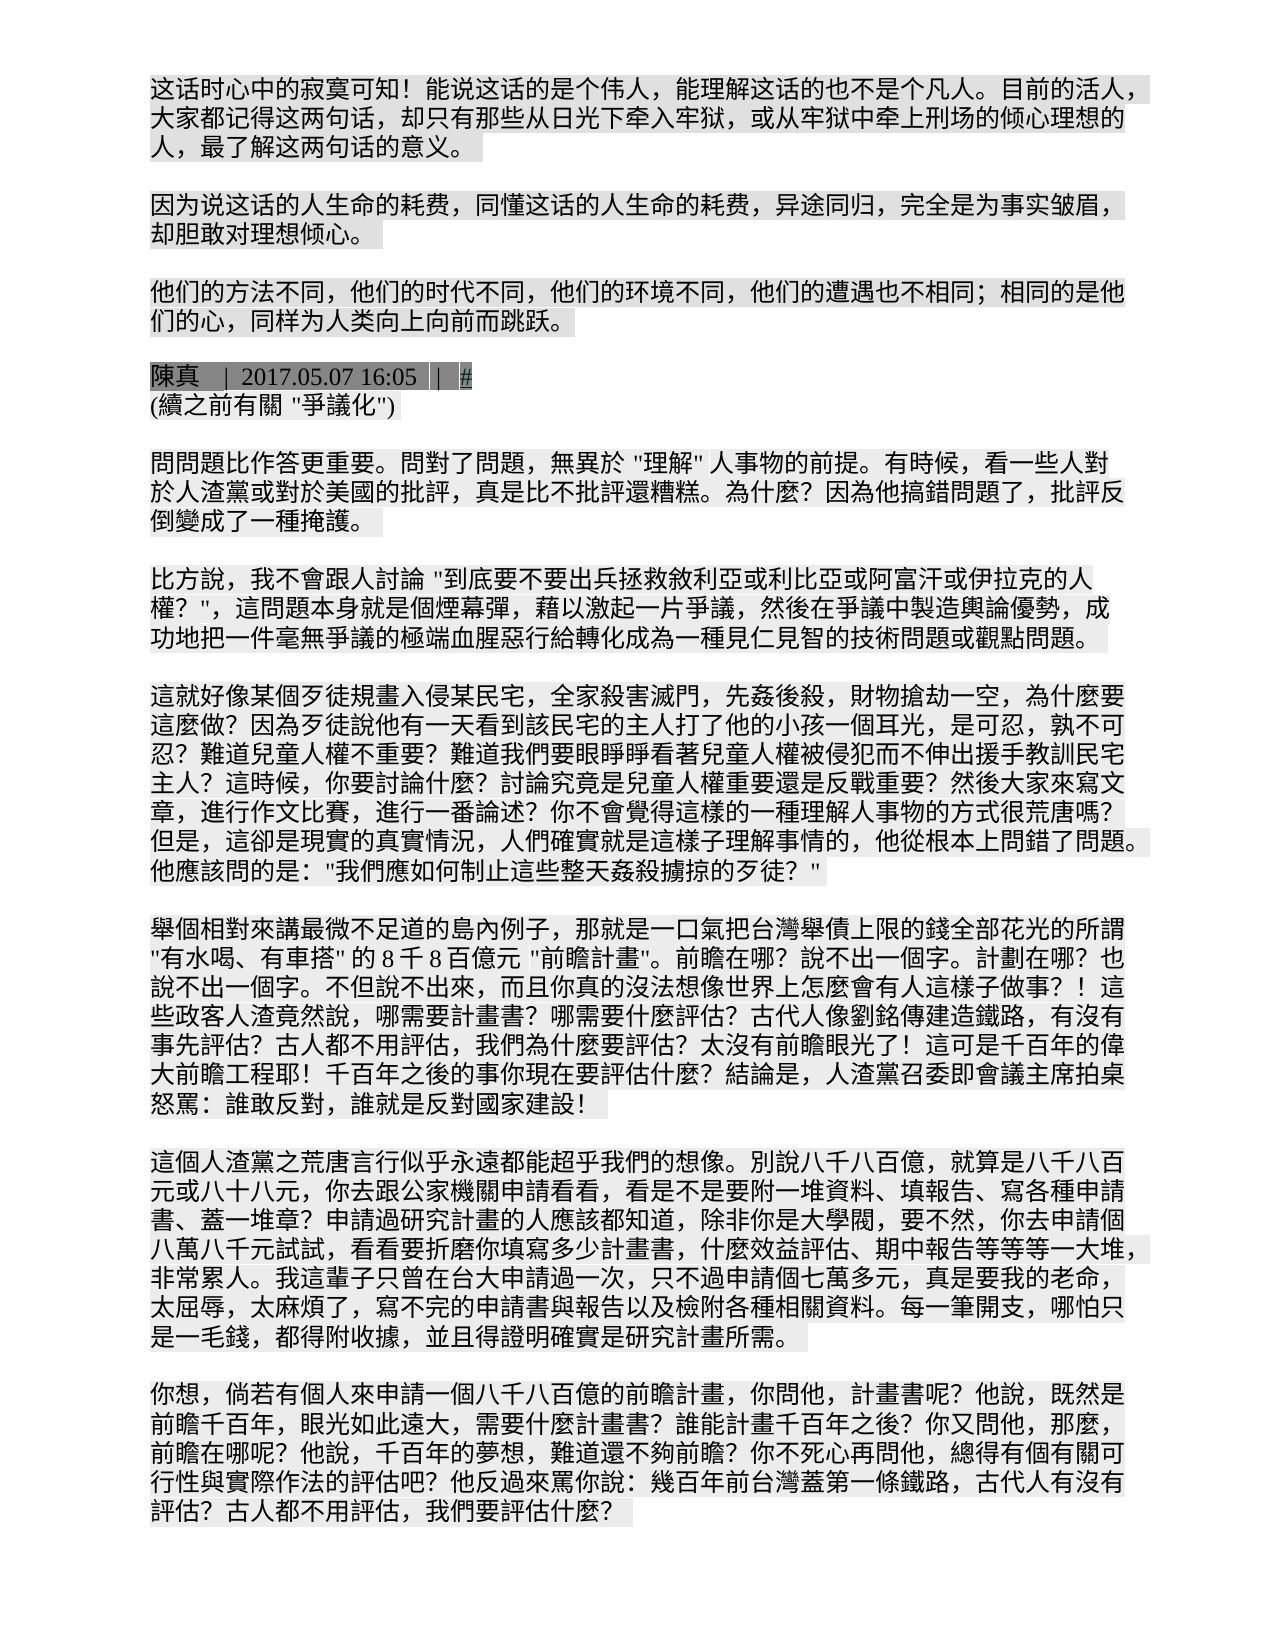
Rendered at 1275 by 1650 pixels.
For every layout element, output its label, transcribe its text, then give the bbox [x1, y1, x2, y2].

text (續之前有關 "爭議化") 問問題比作答更重要。問對了問題，無異於 "理解" 人事物的前提。有時候，看一些人對於人渣黨或對於美國的批評，真是比不批評還糟糕。為什麼？因為他搞錯問題了，批評反倒變成了一種掩護。 比方說，我不會跟人討論 "到底要不要出兵拯救敘利亞或利比亞或阿富汗或伊拉克的人權？"，這問題本身就是個煙幕彈，藉以激起一片爭議，然後在爭議中製造輿論優勢，成功地把一件毫無爭議的極端血腥惡行給轉化成為一種見仁見智的技術問題或觀點問題。 這就好像某個歹徒規畫入侵某民宅，全家殺害滅門，先姦後殺，財物搶劫一空，為什麼要這麼做？因為歹徒說他有一天看到該民宅的主人打了他的小孩一個耳光，是可忍，孰不可忍？難道兒童人權不重要？難道我們要眼睜睜看著兒童人權被侵犯而不伸出援手教訓民宅主人？這時候，你要討論什麼？討論究竟是兒童人權重要還是反戰重要？然後大家來寫文章，進行作文比賽，進行一番論述？你不會覺得這樣的一種理解人事物的方式很荒唐嗎？但是，這卻是現實的真實情況，人們確實就是這樣子理解事情的，他從根本上問錯了問題。他應該問的是："我們應如何制止這些整天姦殺擄掠的歹徒？" 舉個相對來講最微不足道的島內例子，那就是一口氣把台灣舉債上限的錢全部花光的所謂 "有水喝、有車搭" 的8千8百億元 "前瞻計畫"。前瞻在哪？說不出一個字。計劃在哪？也說不出一個字。不但說不出來，而且你真的沒法想像世界上怎麼會有人這樣子做事？！這些政客人渣竟然說，哪需要計畫書？哪需要什麼評估？古代人像劉銘傳建造鐵路，有沒有事先評估？古人都不用評估，我們為什麼要評估？太沒有前瞻眼光了！這可是千百年的偉大前瞻工程耶！千百年之後的事你現在要評估什麼？結論是，人渣黨召委即會議主席拍桌怒罵：誰敢反對，誰就是反對國家建設！ 這個人渣黨之荒唐言行似乎永遠都能超乎我們的想像。別說八千八百億，就算是八千八百元或八十八元，你去跟公家機關申請看看，看是不是要附一堆資料、填報告、寫各種申請書、蓋一堆章？申請過研究計畫的人應該都知道，除非你是大學閥，要不然，你去申請個八萬八千元試試，看看要折磨你填寫多少計畫書，什麼效益評估、期中報告等等等一大堆，非常累人。我這輩子只曾在台大申請過一次，只不過申請個七萬多元，真是要我的老命，太屈辱，太麻煩了，寫不完的申請書與報告以及檢附各種相關資料。每一筆開支，哪怕只是一毛錢，都得附收據，並且得證明確實是研究計畫所需。 你想，倘若有個人來申請一個八千八百億的前瞻計畫，你問他，計畫書呢？他說，既然是前瞻千百年，眼光如此遠大，需要什麼計畫書？誰能計畫千百年之後？你又問他，那麼，前瞻在哪呢？他說，千百年的夢想，難道還不夠前瞻？你不死心再問他，總得有個有關可行性與實際作法的評估吧？他反過來罵你說：幾百年前台灣蓋第一條鐵路，古代人有沒有評估？古人都不用評估，我們要評估什麼？ 請問你聽了這樣一個八千八百億的前瞻計畫，你心裏做何感想？千百年遠大的夢想，高深莫測，難以形諸文字，因此讓你很佩服很感動嗎？還是你會覺得這是一群詐騙集團？你會怎麼發問？你會真的想去討論這樣一個拒絕討論拒絕評估的前瞻計畫 "是否真的可行"？還是會問："我們究竟應該如何阻止這群政治人渣繼續詐騙撈錢？" 前者是一種有爭議的問法，彷彿見仁見智，彷彿這樣一種詐騙行徑只是一種見仁見智的技術問題，但問題的本質真的是這樣嗎？當然不是。一件原本毫無爭議的荒唐事，竟包裝成為一種彷彿見仁見智的觀點問題，這就是當代詐騙政治高明之處。再怎麼無恥下流血腥荒唐之事，只要轉化成為一種技術問題，觀點問題，輿論就能被成功製造出來。 在這個意義上，"陰謀論" 是有害的，因為陰謀論恰恰就是使人事物 "爭議化"，於是使得人們會以為，"嗯，有可能，確實有可能是個陰謀，但它畢竟只是一種微小的可能性"，於是大多數人自然就會選擇了有利於主流思維的一方，畢竟陰謀論始終只是一種猜想揣測，一種難以證實的爭議。這時候，迎合大多數人的正常理性(所謂輿論)，就能被成功塑造與轉換，原有的真正問題本質在 "爭議化" 之中消失了，轉移了。 我從來都不是一個陰謀論者，而且恰恰相反，不管什麼樣的事情，唯有當我有十足的把握時，我才會僅僅說其一。知十說一，這確保我比較不容易犯錯，特別是比較不會在本質性的根本問題上犯錯。我不會笨到跟著群眾起鬨去討論一些取代真正問題本質的假問題。 就比方說，我不會想去討論什麼前瞻計畫可不可行一樣。可不可行？你得先把有關可行性的詳細評估計畫拿出來才對，而不是大家憑空討論一個根本不存在的東西。同理，我也不會去討論美國侵略利比亞及敘利亞是否成功改善當地人的人權與民主，我更不會說這些入侵與大屠殺可能是個陰謀。這不是什麼陰謀，這是向來如此、從未改變的帝國血腥入侵陽謀，對此根本毫無爭議，就跟一加一等於二那樣確實而毫無疑義；一旦爭議化或陰謀化，便是偷渡謊言、輸出詭計的開端。 我很懷疑大家聽懂不懂我在說什麼。我平常很怕跟人討論政治，總是想盡一切辦法退避三舍，逃之夭夭，因為所爭所議，全是假問題，這讓我有一種很低能的感覺。 真正的問題真相是毫無爭議的。一件事，當它有所爭議，當它見仁見智，當它僅僅只是一種觀點與意見時，我不但絲毫不感興趣，而且為之感到羞愧，就如尼采所說："我總是羞於說出一己之見"。"意見" 這東西是沒有什麼好說的，你有你的意見，我有我的看法，而 "我" 也僅僅是全世界七十億人口之一，"我" 的意見會有什麼值得訴說的價值？就好像我喜歡吃哪一家的麵包一樣，根本不值得宣揚。真正值得訴說的是那些顯而易見、毫無爭議的事。重點是：這樣一些毋庸置疑、無可辯駁之事卻被掩蓋了，偽裝了，轉換了，轉換成不痛不癢的技術問題或觀點問題。 陳真2017. 05. 07. =================== 呂紹煒專欄：為了前瞻，搶錢搶到「返祖」、反智的政客們！ 風傳媒2017年5月3日 許多被稱為「內容農場」文章的標題，喜歡用「聽到這句話，大家都驚呆了….」；不過，這一次是真的讓人「驚呆了」，綠營的政客、官員為了爭取前瞻計劃、為了搶錢，倡議前瞻計劃「不用經濟效益評估、不要自償率」，聽到這些話真的讓人「驚呆了」！ 大哉問！管碧玲：劉銘傳蓋鐵路有經濟效益評估嗎？ 前瞻計劃提出後批評、質疑不斷，其中最重要者是許多計劃缺乏評估、沒有自償率估計，外界擔心未來重蹈當年「蚊子館遍地」之覆轍。對這些批評，高雄立委管碧玲在立法院質詢國發會主委陳添枝時大聲的質問，當年劉銘傳當年在台灣蓋鐵路時，「有經濟效益嗎？人口數夠嗎？」還有日本人百年前在高雄蓋鐵路時，「需要作自償率分析嗎？需要作經濟效益分析嗎？」 她的結論是「你現在需要蓋一百年後還可以用的建設的時候，你現在在跟我講經濟效益，那就是不要作嘛，就是讓台灣一百年以後還是串不起來嘛！」 台中交通局長痛罵自償率 無獨有偶，台中市交通局長王義川投書媒體，除了大力為台中爭取的軌道建設辯護外，最後還把「自償率」痛斥一頓，他說「政府投入公共建設若老是在乎自償率，那學校、公園、道路也要算自償率嗎？沒有自償率是不是就不要蓋學校？公園綠地免費使用，是否就不要開闢公園？」痛斥「狹隘的自償率邏輯已阻礙台灣二十年的軌道發展」；對外界質疑台中捷運的運量，他指說「這樣的質疑和30年前懷疑台北要不要蓋捷運一樣」。 管碧玲以清朝、日本時代蓋鐵路都沒有經濟效益評估、沒作自償率，王義川也說台灣蓋第一條捷運時，根本連自償率的報告都沒寫，以此來反擊要求對前瞻計劃作好評估、算出自償率的要求，確實是「大膽又有創意」；這就好像有民眾要用電、裝自來水、買汽車，你告訴他古代人沒有電、用井水、走路坐馬車，也活得好好的，所以要求這些事都不合理一樣。 未來建設計劃都不必作評估？返祖又反智！ 如果其言成理，依照此邏輯，台灣所有的政策評估、行之多年的環境影響評估等，全都該廢除了。這樣作，全台的所有財團、企業一定額手稱慶、拍掌叫好，因為以後任何投資開發都甭作效益評估、環境影響評估，「清朝、日本時代也沒這樣作嘛！」他們可能不僅願意支持管媽選高雄市長，甚至選總統都可以。 生物學上的「返祖現象」是指個別生物體退化出現其祖先所具有的性狀；引伸到社會科學裡，返祖現象指一種現代人恢復以前的行為和思維方式的現象。管碧玲這番話明顯是一種「返祖現象」，只不知台灣與民眾是否要跟她一起退化、回到過去？ 傻傻搞不清什麼是自償率？ 以「興建學校、公園」的案例反證自償率沒必要，確實有說服力；但問題是這種說法是連政策中的自償率規定都未搞清楚。王義川痛斥政府「亂搞」的自償率要求，其實是來自中央訂定的「自償性公共建設預算制度實施方案」，只要看過此方案者，都不會有「那學校、公園、道路也要算自償率嗎？」之質疑。因為所謂自償性公共建設計畫有其嚴格定義，主要是指「可向使用者、受益者收取相當代價」之公共建設計畫─軌道建設當然就屬這類建設，學校、公園則沒啥人要求列出自償率吧。(略) 王義川認為對台中捷運運量的質疑，「和30年前懷疑台北要不要蓋捷運一樣」，以此反證質疑者必然錯誤。不過，這番話是百分之百對台北捷運的無知。早在民國56年，孫運璿任交通部長時就研究建台北捷運，後因經費龐大兼尚無迫切需求而擱置；之後因台北交通惡化，行政院在68年就要交通部儘速規劃台北捷運，待民國70年後，尖峰時期台北已是寸步難行，從國建會的與會學人、國內專家，到一般民眾，都要求儘速建捷運。當77年6月台北捷運第一個工程終於動工時，所有人都認為來得晚了，何來「懷疑」？這種說法是連基本的事實都搞錯。(略) 管碧玲開口閉口都是「百年建設」，其志向恢宏、帽子也夠大，頗有當年日本松下電器創辦人松下幸之助創立公司時，就許以打造「百年企業」的雄略；但松下不會笨到把數十年甚至百年後才可能需要的工廠先蓋起來，放在那養蚊子吧？(餘略) [150, 391, 1125, 1555]
text 陳真 | 2017.05.07 16:05 | # [150, 362, 1125, 391]
text 轉貼，作者網名 南珊 这是一个心灵强大的人：沈从文的执着与封笔 当年，我携带一本家中沈从文的《湘行散记》坐四十八个钟头的火车来到广州求学。途经湖南，看到了一条绕山的江，当时有人说那是芷江，已是黄昏，我从未见过如此美丽的江水，天色越来越暗，这条江似乎绵绵不绝，我整个人看痴了。第一次深刻地被一条河流打动，后来我到广州给家人写信便写到了这条河。 开始看沈从文的书，越看越喜欢，再去寻找关于沈从文人生的传记，一本是美国人金介甫先生于二十世纪八十年代写成但多年后才出版的《凤凰之子》，一本是湘西学者凌宇写的《沈从文传》。 关于沈从文的人生与作品都可以用传奇两个字来形容，他本人便是一本奇书。我最为感佩的是沈从文生命哲学里贯穿着一种水的精神：水是柔和的，存在着默默地流淌，水是坚韧的，刀剑不如，无欲则刚。 沈从文一生自称自己为“乡下人”，这是一个执着得近乎固执、又谦卑得如一棵草的乡人下。少年行伍，见过多少的同伴生命转瞬消失，生与死都是生命的一部分，自此，沈从文的文字中几乎从没有对死亡的惊呼呐喊，有的只有默默的承受，有的只有将死者的力量传递到生者的心中继续上路。 青年沈从文来到北京，他创造了一个奇迹，鲁迅曾这样谈外省来北京寻找理想的青年人，将只有两个结局，要么在北京堕落了，要么回到故乡，的确，只有一腔热情无依无靠的青年人大多数就是这样了。然而，沈从文留在了北京，即没有堕落，也不再回头返回故乡。他给自己的住地取名“窄而霉小斋”，单从这个名字就知道他的生存处境，一年又一年，沈从文在只有一口气还活着的状况下在京城支撑着。支撑他的信念和动力是那样的单纯，他热爱文学，他只是拼命地写着，不知道自己写下来的文字究竟会有怎样的命运，后来人们评价沈从文是一个高产的作家，我想写作于沈从文一定象一团火、一束光，它首先点亮了他自己，即便无比黑暗无比艰难的日子，有这火、这光在，沈从文在北京困窘而寒冷的冬天不会坠落。 因着执着与朴纳，沈从文让世人认识一个别样的世界——湘西，那里有健康的生存方式和健康的人性。几年里，我在不同的时候不同的心境下读沈从文的作品与人生，已经把他的人生与文字交融在一起理解，遇到平川，遇到礁石，水都是从容的，沈从文的人品与文品亦是如此，他的执着因着自己内心的热爱，一个内心强大的人首先是尊重心灵的，尊重生命，才能尊重世界。 有意思的是，一个如此热爱文学的人在上个世纪五十年代之后封了笔。在与人谈起我所敬仰的作家沈从文时，我一定会说到他的封笔。放到历史背景中去看，那样的时代，文学失去了它本身的独立性，成为政治的传声筒。沈从文曾经认为文学于他“终其一生，无从更改”。既便1953年毛泽东主席见到他时说：“你还可以写小说嘛。”沈从文依然做了人生当中一个艰难而又坚定的抉择：他决定封笔。 中国美学家高尔泰曾说过：美是自由的象征。我想文学也一样，文学是自由的象征。失去了独立性和自由的文学就不再是文学，是道具，给时代造某种声势，是文献，让后人从中查找历史，但它不再是文学。可以想象沈从文当年做出封笔决定的痛苦，一个执着的人选择了放弃，而这种放弃，又恰恰是一种份量很重的尊重，尊重文学，所以倘若被剥夺了自由抒写的权利，那么封笔将是热爱的另一种极致的表现。 沈从文从此改行做历史研究工作，一做就是三十年，再不写小说，他做学者依然做得那么认真那么有成就，他写成了专著《中国古代服饰研究》。我从没读过，据说这本书被专家评价很高。沈从文一生是那样热爱工作的人，他的选择是一种大智慧，正如他青年时代坚守在北京写作一样，几十年后，他用放弃的形式撼卫了自己心目中文学的独立性。如果说这是一场沉默与谎言之间的选择，我想沈从文用他的人格作出了自己的选择。 生命可以象水、象草、象尘，高贵或是卑微着，放在哪里就在哪里生存，正如沈从文在人们奉他为作家时他深知自己是一个“乡下人”。当患难来时，罚他拔草和打扫厕所时，他如在乡下一丝不苟地劳动着，看到院里深秋里的一朵红花开了，他感叹：那朵小花，真美。即便寒风瑟瑟，他依然热爱生命，相信生命。 一个内心强大的人，在任何时候都是这样，面对突袭而来的命运，从容地尊崇自己的心灵，宠辱不惊，坦然而行。 ----- ' 沈从文：忙碌的人生没时间感慨时间去哪儿了｜好文 2017-05-05 22:59 文｜沈从文 一切存在严格地说都需要“时间”。时间证实一切，因为它改变一切。气候寒暑，草木荣枯，人从生到死，都不能缺少时间，都从时间上发生作用。 常说到“生命的意义”或“生命的价值”。其实一个人活下去真正的意义和价值，不过占有几十个年头的时间罢了。生前世界没有他，他无意义和价值可言的；活到不能再活死掉了，他没有生命，他自然更无意义和价值可言。 正仿佛多数人的愚昧与少数人的聪明，对生命下的结论差不多都以为是“生命的意义同价值是活个几十年”，因此都肯定生活，那么吃，喝，睡觉，吵架，恋爱，……活下去等待死，死后让棺木来装殓他，黄土来掩埋他，蛆虫来收拾他。 生命的意义解释的即如此单纯，“活下去，活着，倒下，死了”，未免太可怕了。因此次一等的聪明人，同次一等的愚人，对生命的意义同价值找出第二种结论，就是“怎么样来耗费这几十个年头”。虽更肯定生活，那么吃，喝，睡觉，吵架，恋爱，……然而生活得失取舍之间，到底也就有了分歧。 这分歧一看就明白的。大别言之，聪明人要理解生活，愚蠢人要习惯生活。聪明人以为目前并不完全好，一切应比目前更好，且竭力追求那个理想。愚蠢人对习惯完全满意，安于现状，保证习惯。（在世俗观察上，这两种人称呼常常相反，安于习惯的被呼为聪明人，怀抱理想的人却成愚蠢家伙。）两种人即同样有个“怎么来耗费这几十个年头”的打算，要从人与人之间寻找生存的意义和价值，即或择业相同，成就却不相同。 同样想征服颜色线条作画家，同样想征服乐器音声作音乐家，同样想征服木石铜牙及其他材料作雕刻家，甚至于同样想征服人身行为作帝王，同样想征服人心信仰作思想家或教主，一切结果都不会相同。因此世界上有大诗人，同时也就有蹩脚诗人，有伟大革命家，同时也有虚伪革命家。至于两种人目的不同，择业不同，那就更容易一目了然了。 看出生命的意义同价值，原来如此如此，却想在生前死后使生命发生一点特殊意义和永久价值，心性绝顶聪明，为人却好象傻头傻脑，历史上的释迦，孔子，耶稣，就是这种人。这种人或出世，或入世，或革命，或复古，活下来都显得很愚蠢，死过后却显得很伟大。屈原算得这种人另外一格，历史上这种人可并不多。可是每一时代间或产生一个两个，就很象样子了。这种人自然也只能活个几十年，可是他的观念，他的意见，他的风度，他的文章，却可以活在人类的记忆中几千年。一切人生命都有时间的限制，这种人的生命又似乎不大受这种限制。 话说回来，事事物物要时时证明，可是时间本身却又象是个极其抽象的东西，从无一个人说得明白时间是个什么样子。时间并不单独存在。时间无形，无声，无色，无臭。要说明时间的存在，还得回过头来从事事物物去取证。从日月来去，从草木荣枯，从生命存亡找证据。正因为事事物物都可为时间作注解，时间本身反而被人疏忽了。所以多数人提问到生命的意义同价值时，没有一个人敢说“生命意义同价值，只是一堆时间”。 “前不见古人，后不见来者，”这是一个真正明白生命意义同价值的人所说的话。老先生说这话时心中的寂寞可知！能说这话的是个伟人，能理解这话的也不是个凡人。目前的活人，大家都记得这两句话，却只有那些从日光下牵入牢狱，或从牢狱中牵上刑场的倾心理想的人，最了解这两句话的意义。 因为说这话的人生命的耗费，同懂这话的人生命的耗费，异途同归，完全是为事实皱眉，却胆敢对理想倾心。 他们的方法不同，他们的时代不同，他们的环境不同，他们的遭遇也不相同；相同的是他们的心，同样为人类向上向前而跳跃。 [150, 75, 1125, 337]
